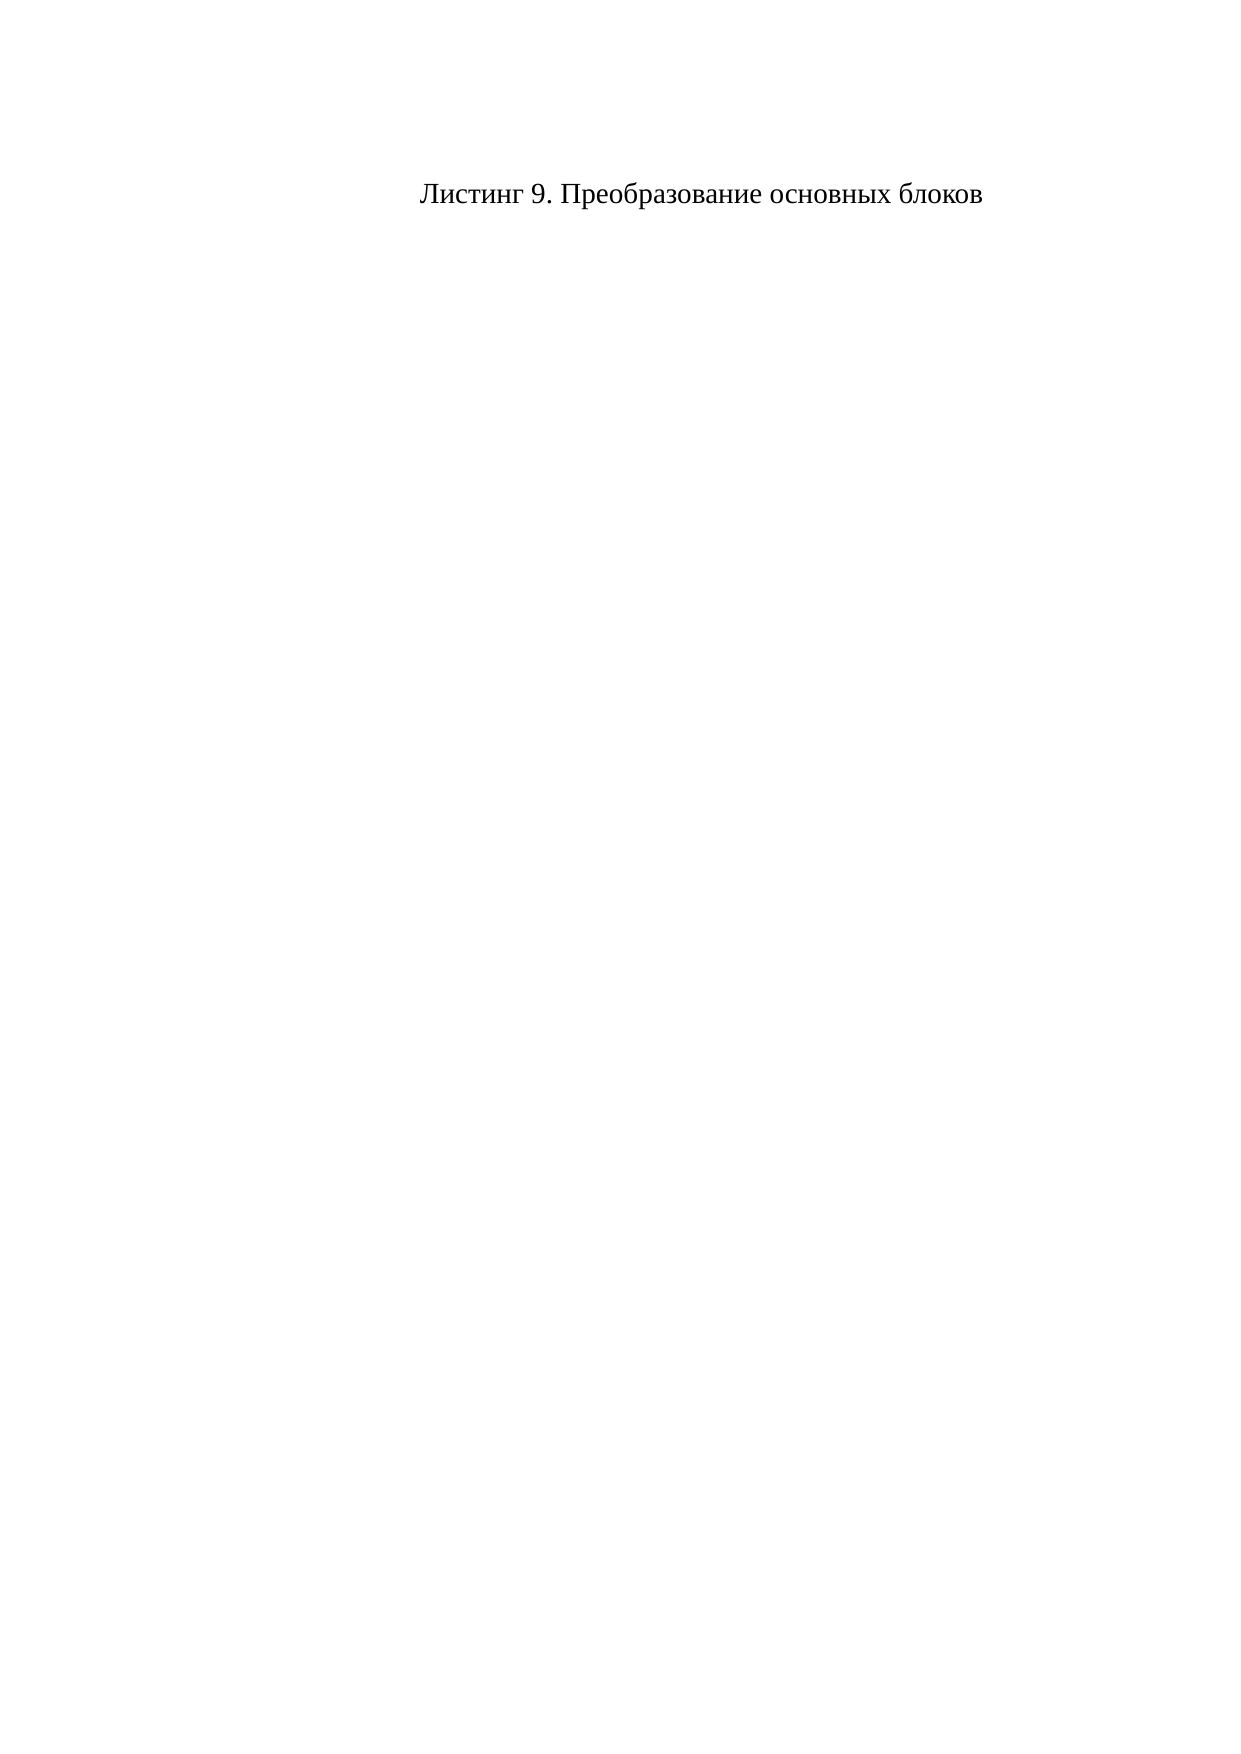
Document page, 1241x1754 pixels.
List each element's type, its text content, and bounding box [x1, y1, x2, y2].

text Листинг 9. Преобразование основных блоков [177, 176, 1152, 210]
